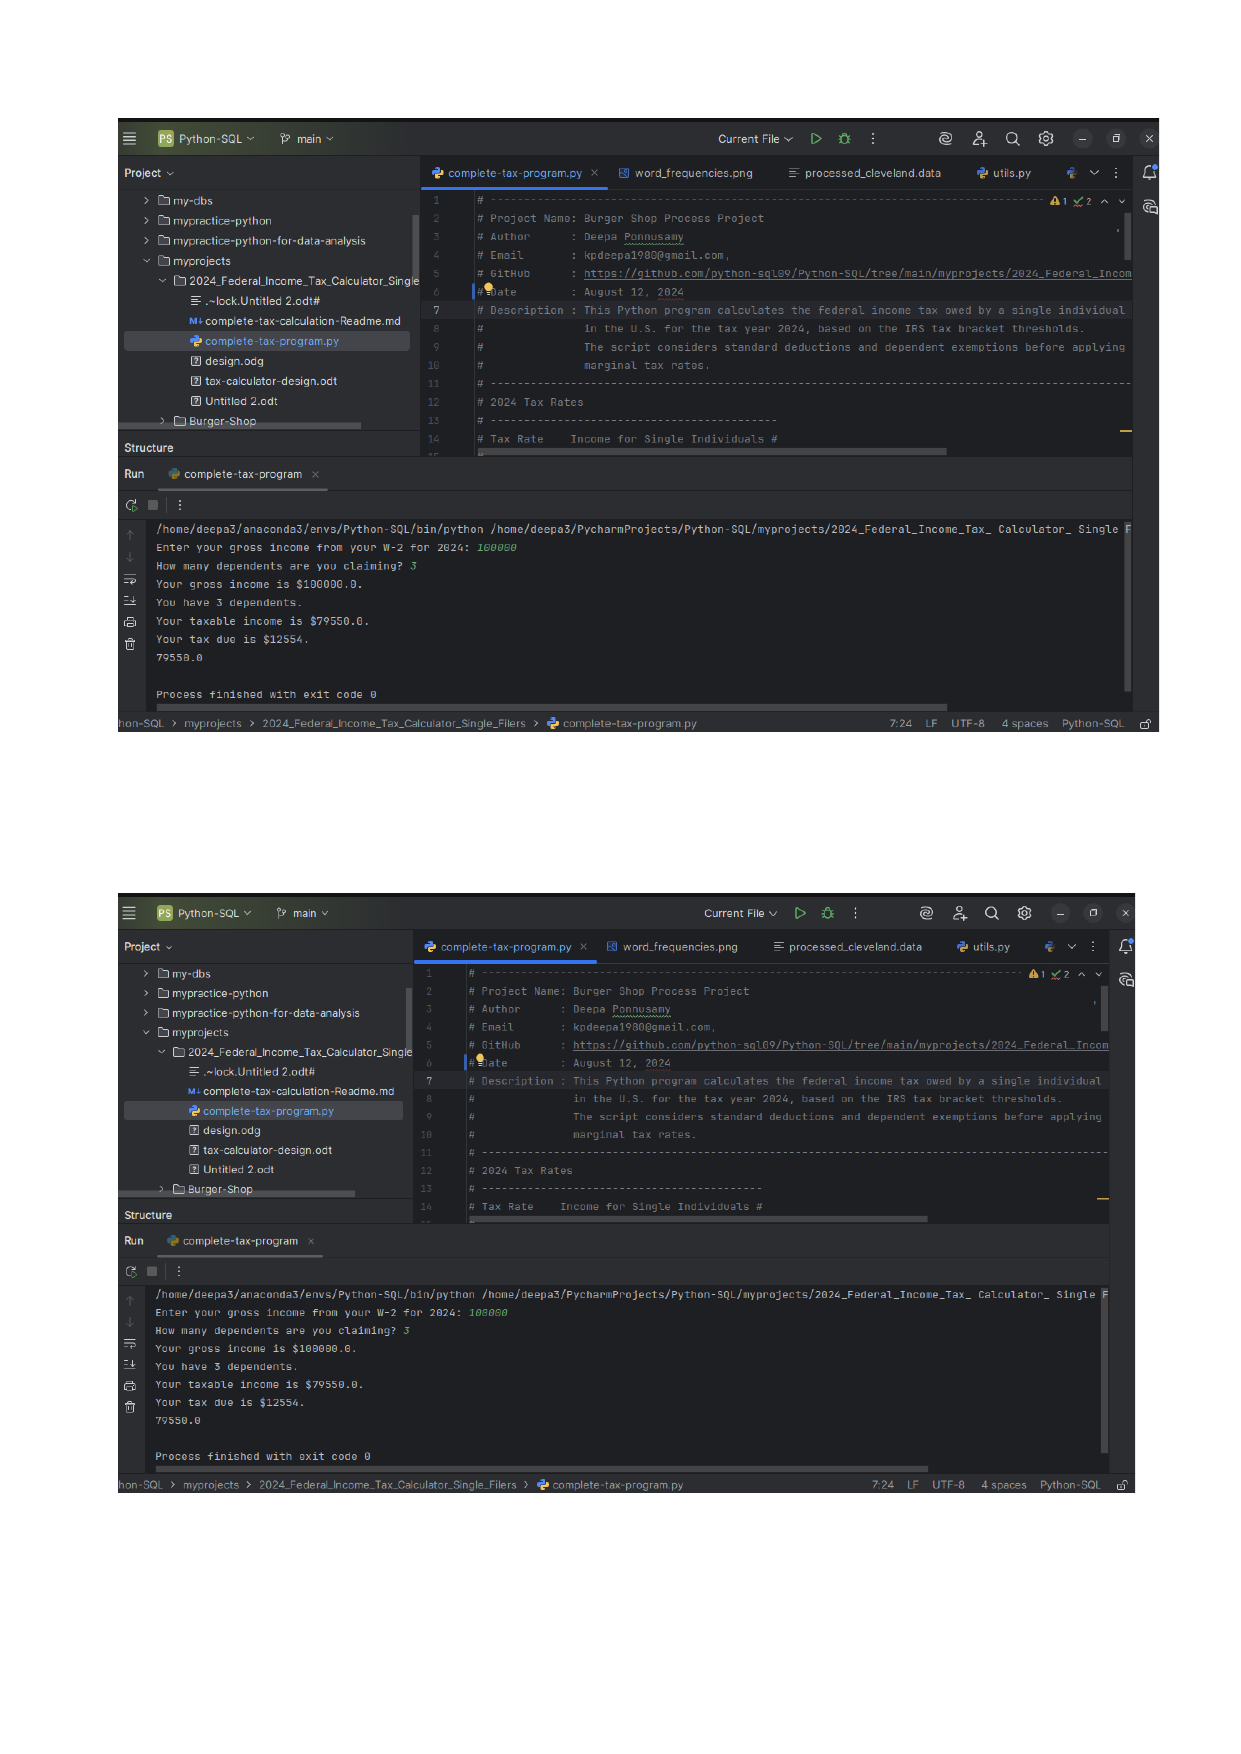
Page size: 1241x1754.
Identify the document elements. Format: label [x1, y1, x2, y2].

picture [118, 118, 1160, 732]
picture [118, 893, 1136, 1493]
